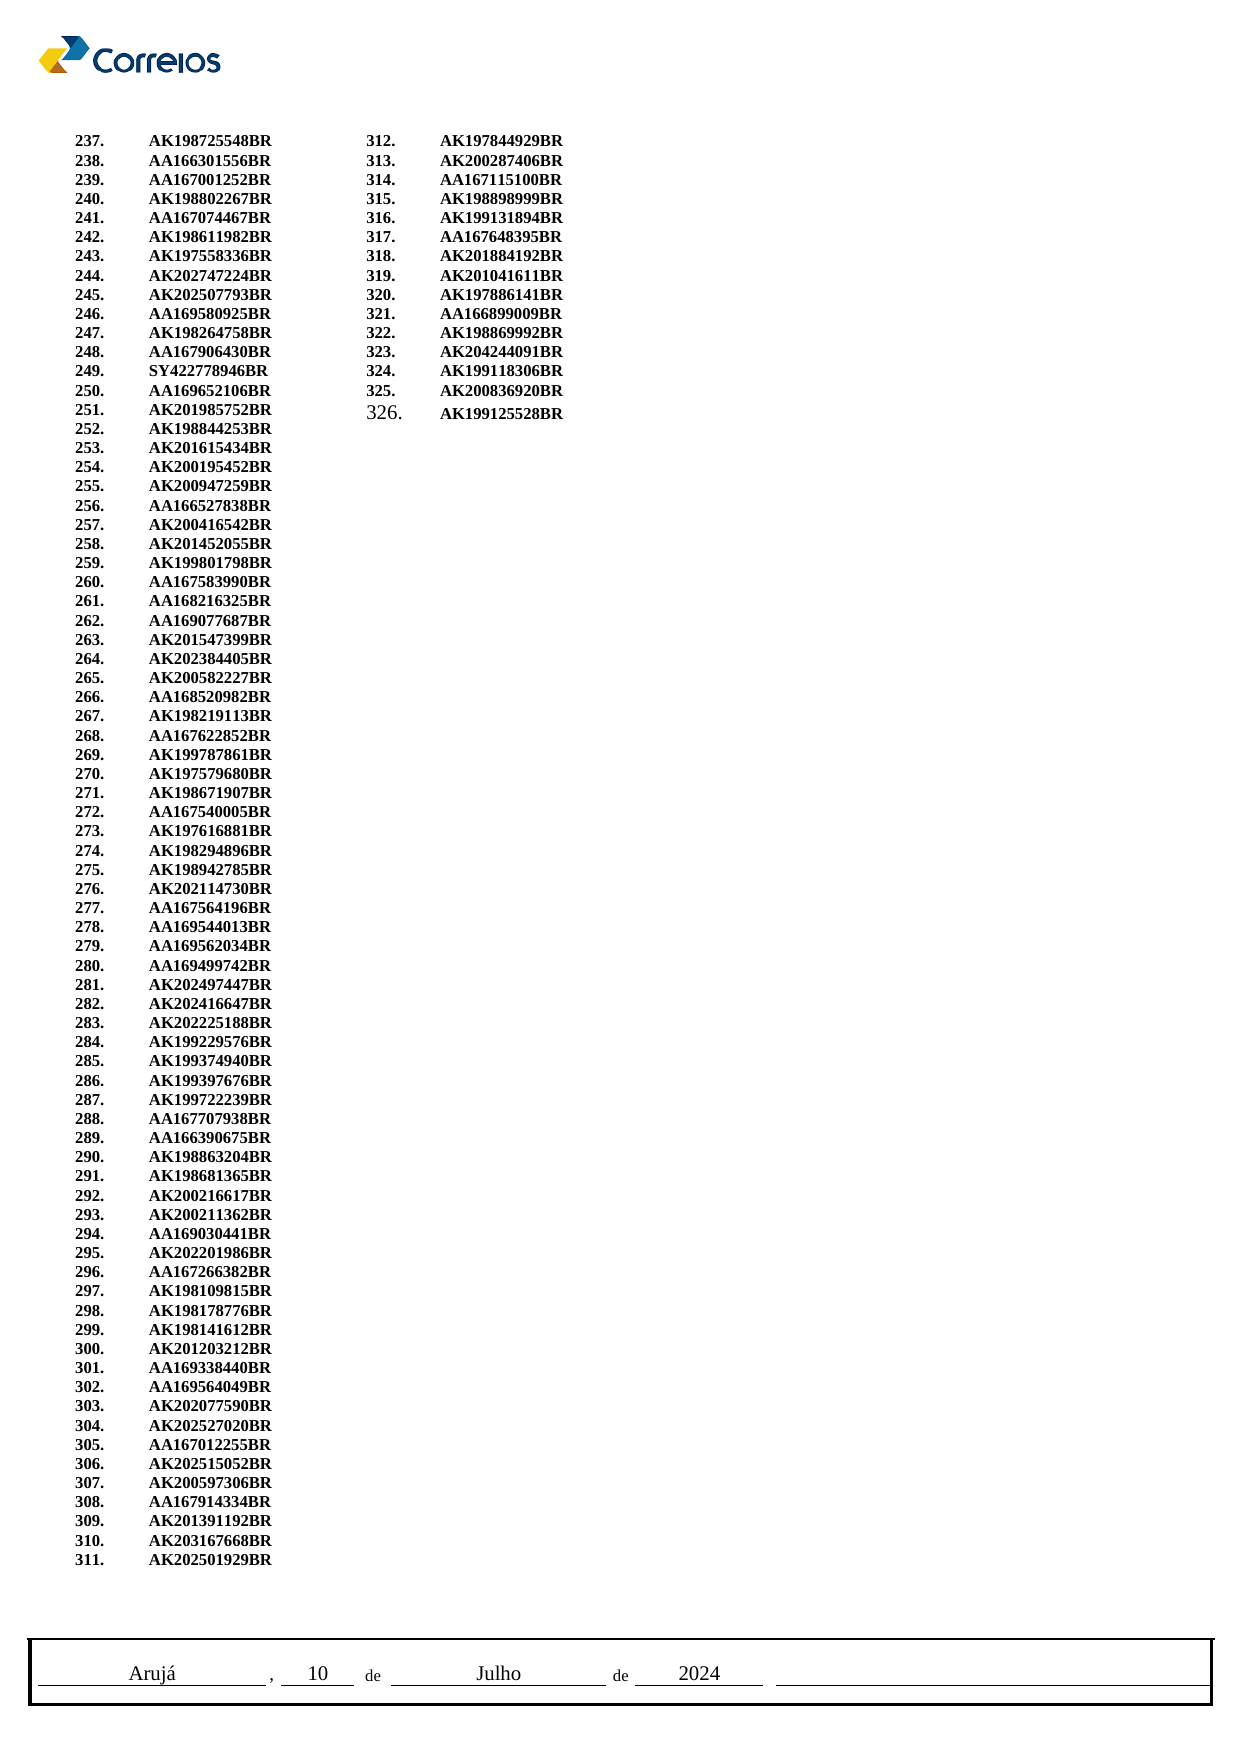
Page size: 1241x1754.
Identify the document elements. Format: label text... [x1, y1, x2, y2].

list AK201985752BR [75, 399, 329, 419]
list AA169499742BR [75, 955, 329, 974]
list AK201615434BR [75, 438, 329, 457]
list AK201452055BR [75, 534, 329, 553]
list AA167115100BR [366, 169, 620, 189]
list AK200836920BR [366, 380, 620, 399]
list AK197616881BR [75, 821, 329, 840]
list AA169652106BR [75, 380, 329, 399]
list AK201041611BR [366, 265, 620, 284]
list AA166390675BR [75, 1128, 329, 1147]
list AA169562034BR [75, 936, 329, 955]
list AK197886141BR [366, 284, 620, 304]
list AK198141612BR [75, 1319, 329, 1339]
list AA166301556BR [75, 150, 329, 169]
list AK202201986BR [75, 1243, 329, 1262]
list AA169338440BR [75, 1358, 329, 1377]
list AK198802267BR [75, 189, 329, 208]
list AA168520982BR [75, 687, 329, 706]
list AA168216325BR [75, 591, 329, 610]
list AK201884192BR [366, 246, 620, 265]
list AK201203212BR [75, 1339, 329, 1358]
list AA167540005BR [75, 802, 329, 821]
list AK198178776BR [75, 1300, 329, 1319]
list AK202501929BR [75, 1549, 329, 1569]
list AK202747224BR [75, 265, 329, 284]
list AK198898999BR [366, 189, 620, 208]
list AK198942785BR [75, 859, 329, 879]
list AA167001252BR [75, 169, 329, 189]
list AK202527020BR [75, 1415, 329, 1434]
list AK198869992BR [366, 323, 620, 342]
list AK198863204BR [75, 1147, 329, 1166]
list AA166527838BR [75, 495, 329, 514]
list AK200597306BR [75, 1473, 329, 1492]
list AA169544013BR [75, 917, 329, 936]
list AA167906430BR [75, 342, 329, 361]
list AK199125528BR [366, 399, 620, 424]
list AK200582227BR [75, 668, 329, 687]
list AK200416542BR [75, 514, 329, 534]
list AK198671907BR [75, 783, 329, 802]
list AA169030441BR [75, 1224, 329, 1243]
list AA167564196BR [75, 898, 329, 917]
list AK199374940BR [75, 1051, 329, 1070]
list AA167266382BR [75, 1262, 329, 1281]
list AK204244091BR [366, 342, 620, 361]
list AA167914334BR [75, 1492, 329, 1511]
list AA166899009BR [366, 304, 620, 323]
list AK197558336BR [75, 246, 329, 265]
list AK198219113BR [75, 706, 329, 725]
list AK201547399BR [75, 629, 329, 649]
list AK203167668BR [75, 1530, 329, 1549]
list AK198264758BR [75, 323, 329, 342]
list AK198844253BR [75, 419, 329, 438]
list AK198294896BR [75, 840, 329, 859]
list AK197579680BR [75, 764, 329, 783]
list AK198681365BR [75, 1166, 329, 1185]
list AK202225188BR [75, 1013, 329, 1032]
list AK200216617BR [75, 1185, 329, 1204]
list AK198725548BR [75, 131, 329, 150]
list AA167583990BR [75, 572, 329, 591]
list AK199397676BR [75, 1070, 329, 1089]
list AA167648395BR [366, 227, 620, 246]
list AA167622852BR [75, 725, 329, 744]
list AK202077590BR [75, 1396, 329, 1415]
list AK202114730BR [75, 879, 329, 898]
list AK199787861BR [75, 744, 329, 764]
list AA167074467BR [75, 208, 329, 227]
list AK200947259BR [75, 476, 329, 495]
list AK199229576BR [75, 1032, 329, 1051]
list AK202507793BR [75, 284, 329, 304]
list AK200195452BR [75, 457, 329, 476]
list AK202515052BR [75, 1454, 329, 1473]
list AK200287406BR [366, 150, 620, 169]
list SY422778946BR [75, 361, 329, 380]
list AK197844929BR [366, 131, 620, 150]
list AK202384405BR [75, 649, 329, 668]
list AK201391192BR [75, 1511, 329, 1530]
list AK199118306BR [366, 361, 620, 380]
list AA169564049BR [75, 1377, 329, 1396]
list AK199131894BR [366, 208, 620, 227]
list AK198611982BR [75, 227, 329, 246]
list AA169077687BR [75, 610, 329, 629]
list AK200211362BR [75, 1204, 329, 1224]
list AK199722239BR [75, 1089, 329, 1109]
list AK198109815BR [75, 1281, 329, 1300]
list AA167012255BR [75, 1434, 329, 1454]
list AA167707938BR [75, 1109, 329, 1128]
list AK199801798BR [75, 553, 329, 572]
list AK202497447BR [75, 974, 329, 994]
list AK202416647BR [75, 994, 329, 1013]
list AA169580925BR [75, 304, 329, 323]
